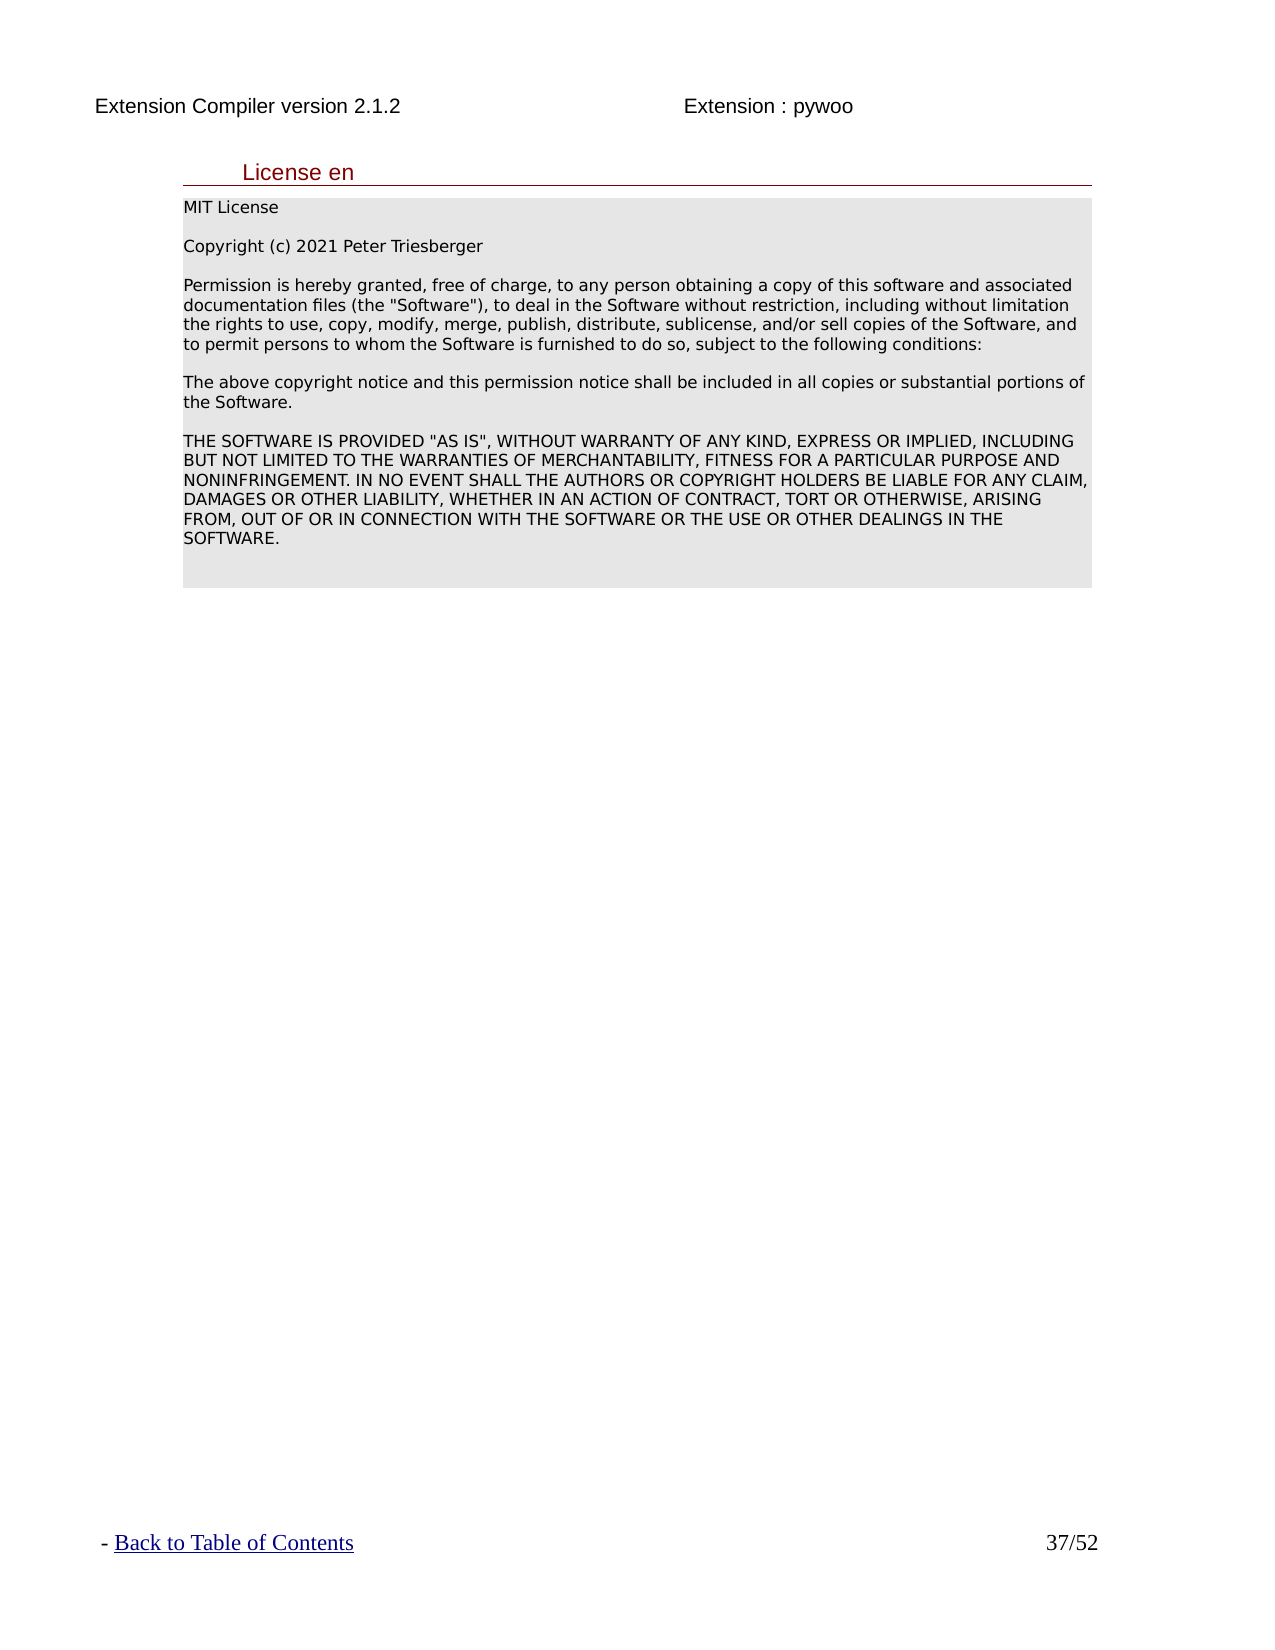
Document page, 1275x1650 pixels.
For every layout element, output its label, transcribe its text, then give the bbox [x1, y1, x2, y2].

text The above copyright notice and this permission notice shall be included in all copies or substantial portions of the Software. [183, 373, 1092, 412]
text Copyright (c) 2021 Peter Triesberger [183, 237, 1092, 257]
text Permission is hereby granted, free of charge, to any person obtaining a copy of this software and associated documentation files (the "Software"), to deal in the Software without restriction, including without limitation the rights to use, copy, modify, merge, publish, distribute, sublicense, and/or sell copies of the Software, and to permit persons to whom the Software is furnished to do so, subject to the following conditions: [183, 276, 1092, 354]
text License en [183, 159, 1092, 185]
text MIT License [183, 198, 1092, 218]
text THE SOFTWARE IS PROVIDED "AS IS", WITHOUT WARRANTY OF ANY KIND, EXPRESS OR IMPLIED, INCLUDING BUT NOT LIMITED TO THE WARRANTIES OF MERCHANTABILITY, FITNESS FOR A PARTICULAR PURPOSE AND NONINFRINGEMENT. IN NO EVENT SHALL THE AUTHORS OR COPYRIGHT HOLDERS BE LIABLE FOR ANY CLAIM, DAMAGES OR OTHER LIABILITY, WHETHER IN AN ACTION OF CONTRACT, TORT OR OTHERWISE, ARISING FROM, OUT OF OR IN CONNECTION WITH THE SOFTWARE OR THE USE OR OTHER DEALINGS IN THE SOFTWARE. [183, 432, 1092, 549]
